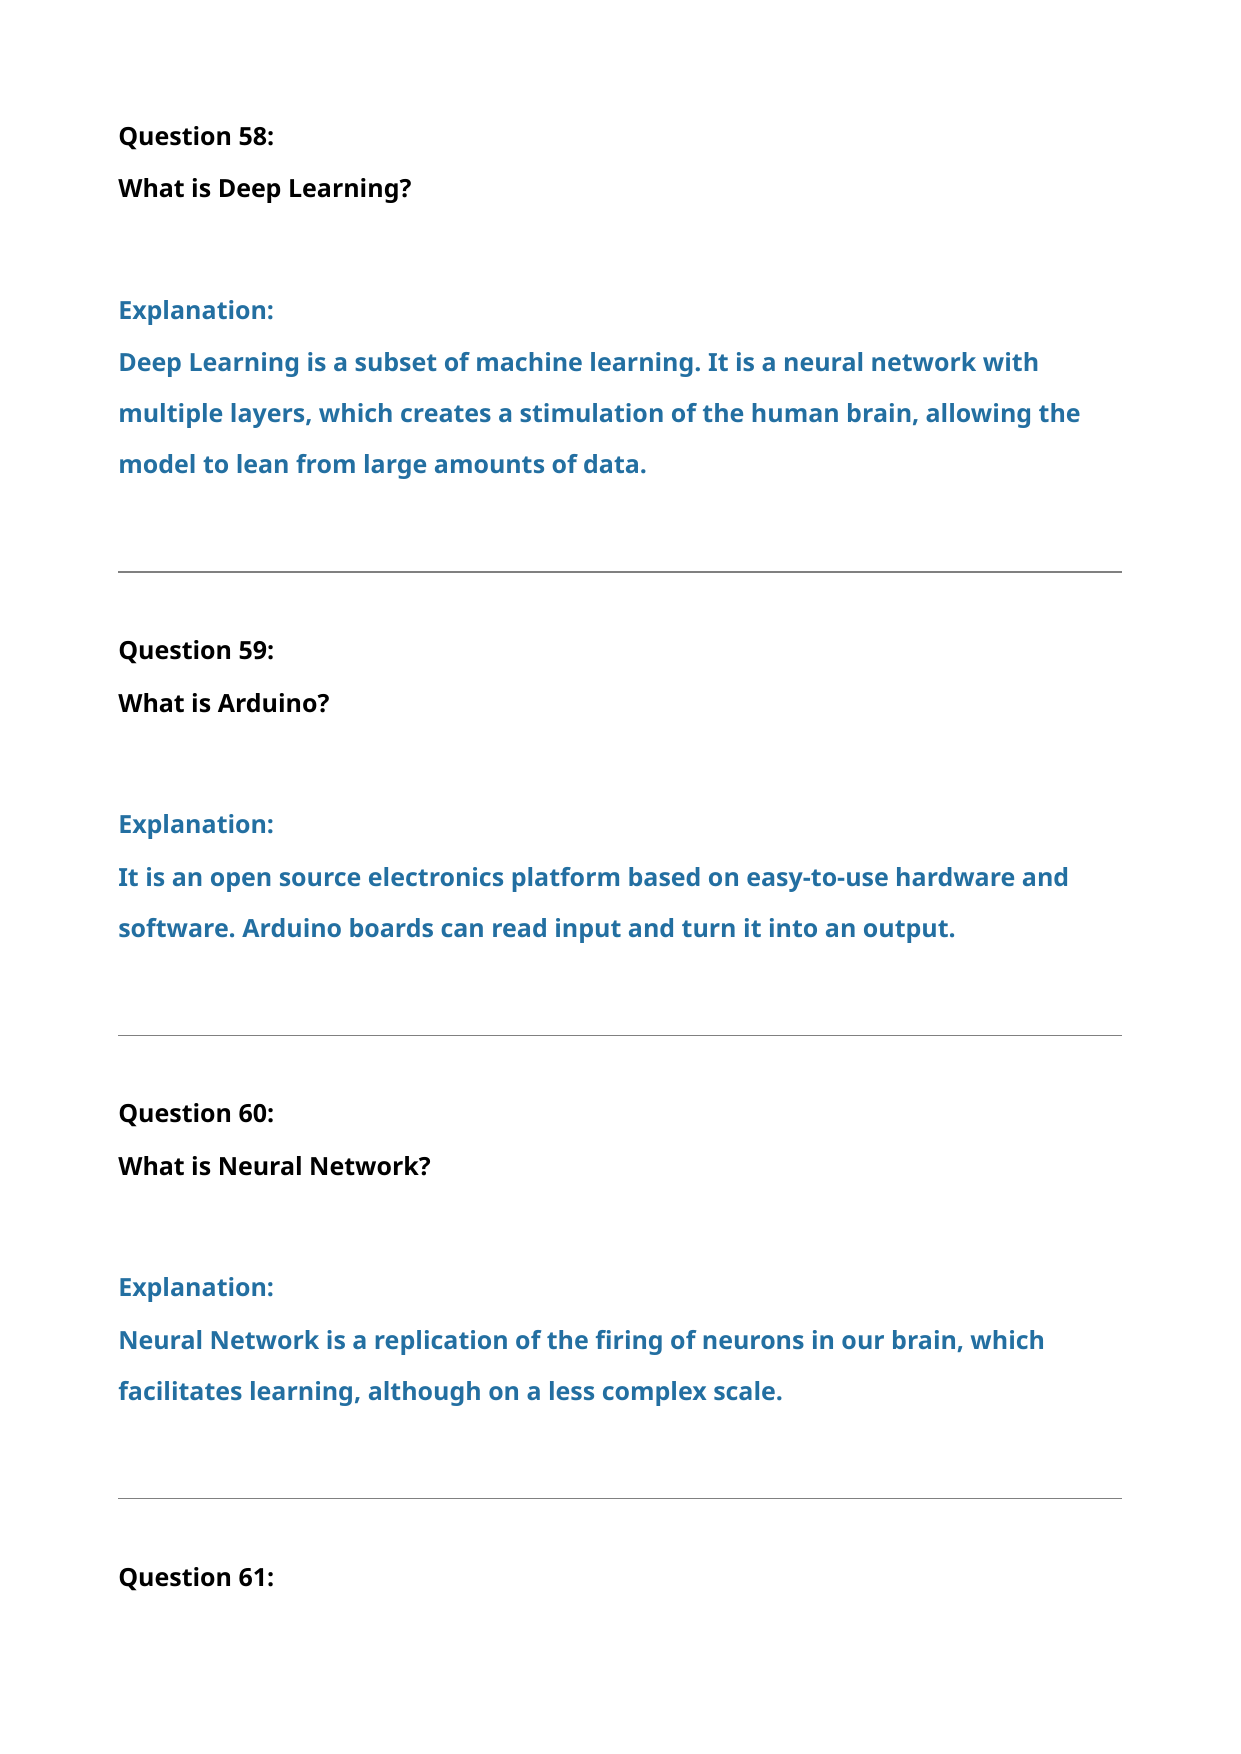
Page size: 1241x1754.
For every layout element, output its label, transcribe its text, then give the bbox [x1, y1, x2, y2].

text What is Deep Learning? [118, 171, 1122, 205]
subtitle Question 58: [118, 118, 1122, 152]
text What is Arduino? [118, 685, 1122, 719]
text It is an open source electronics platform based on easy-to-use hardware and software. Arduino boards can read input and turn it into an output. [118, 859, 1122, 944]
subtitle Explanation: [118, 807, 1122, 841]
subtitle Question 59: [118, 632, 1122, 667]
text What is Neural Network? [118, 1149, 1122, 1183]
subtitle Question 60: [118, 1096, 1122, 1130]
subtitle Explanation: [118, 292, 1122, 326]
text Neural Network is a replication of the firing of neurons in our brain, which facilitates learning, although on a less complex scale. [118, 1323, 1122, 1408]
subtitle Explanation: [118, 1270, 1122, 1304]
text Deep Learning is a subset of machine learning. It is a neural network with multiple layers, which creates a stimulation of the human brain, allowing the model to lean from large amounts of data. [118, 345, 1122, 481]
subtitle Question 61: [118, 1559, 1122, 1593]
